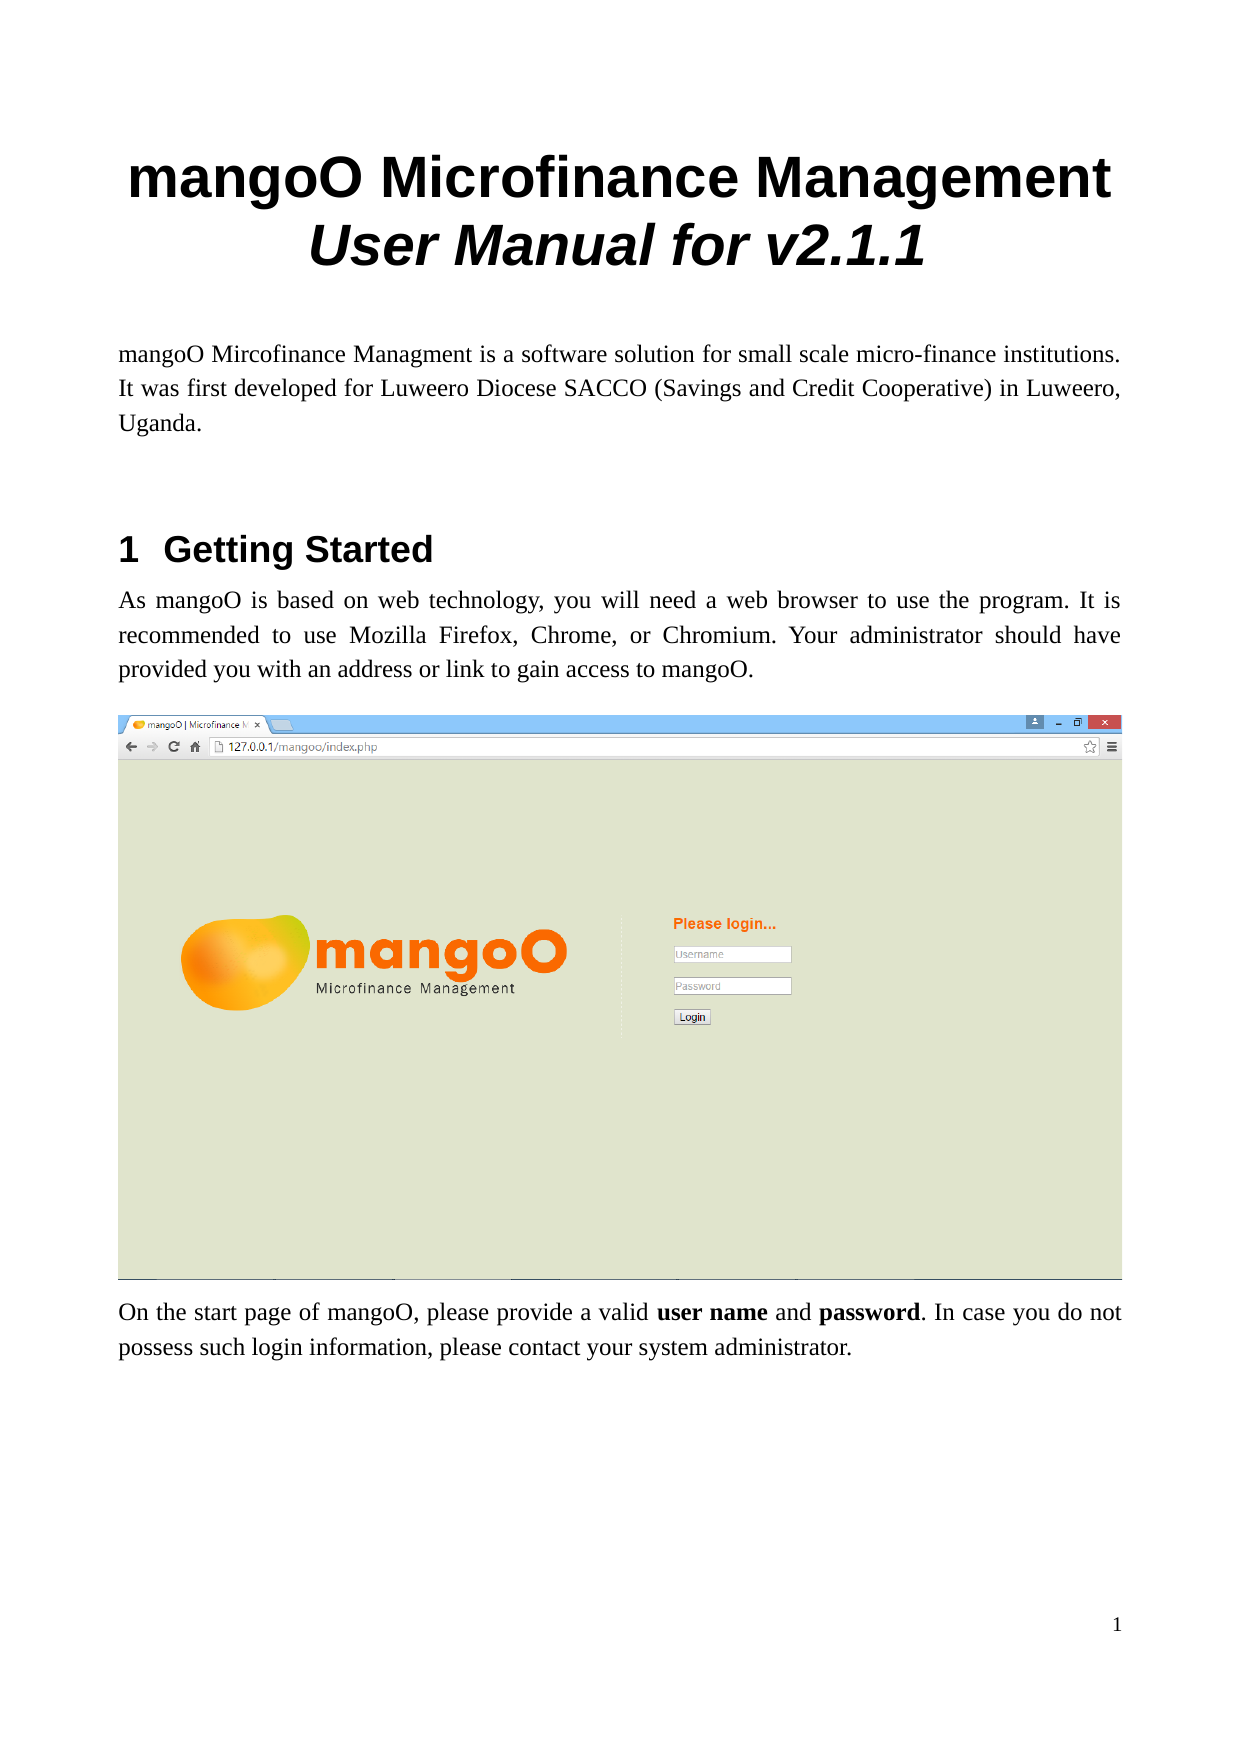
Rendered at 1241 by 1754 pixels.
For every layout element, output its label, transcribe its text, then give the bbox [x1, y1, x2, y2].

picture [118, 715, 1123, 1280]
subtitle Getting Started [118, 528, 1122, 571]
title mangoO Microfinance Management User Manual for v2.1.1 [118, 143, 1122, 277]
text On the start page of mangoO, please provide a valid user name and password. In case you do not possess such login information, please contact your system administrator. [118, 1280, 1122, 1361]
text As mangoO is based on web technology, you will need a web browser to use the program. It is recommended to use Mozilla Firefox, Chrome, or Chromium. Your administrator should have provided you with an address or link to gain access to mangoO. [118, 586, 1122, 683]
text [118, 704, 1122, 715]
text mangoO Mircofinance Managment is a software solution for small scale micro-finance institutions. It was first developed for Luweero Diocese SACCO (Savings and Credit Cooperative) in Luweero, Uganda. [118, 339, 1122, 437]
